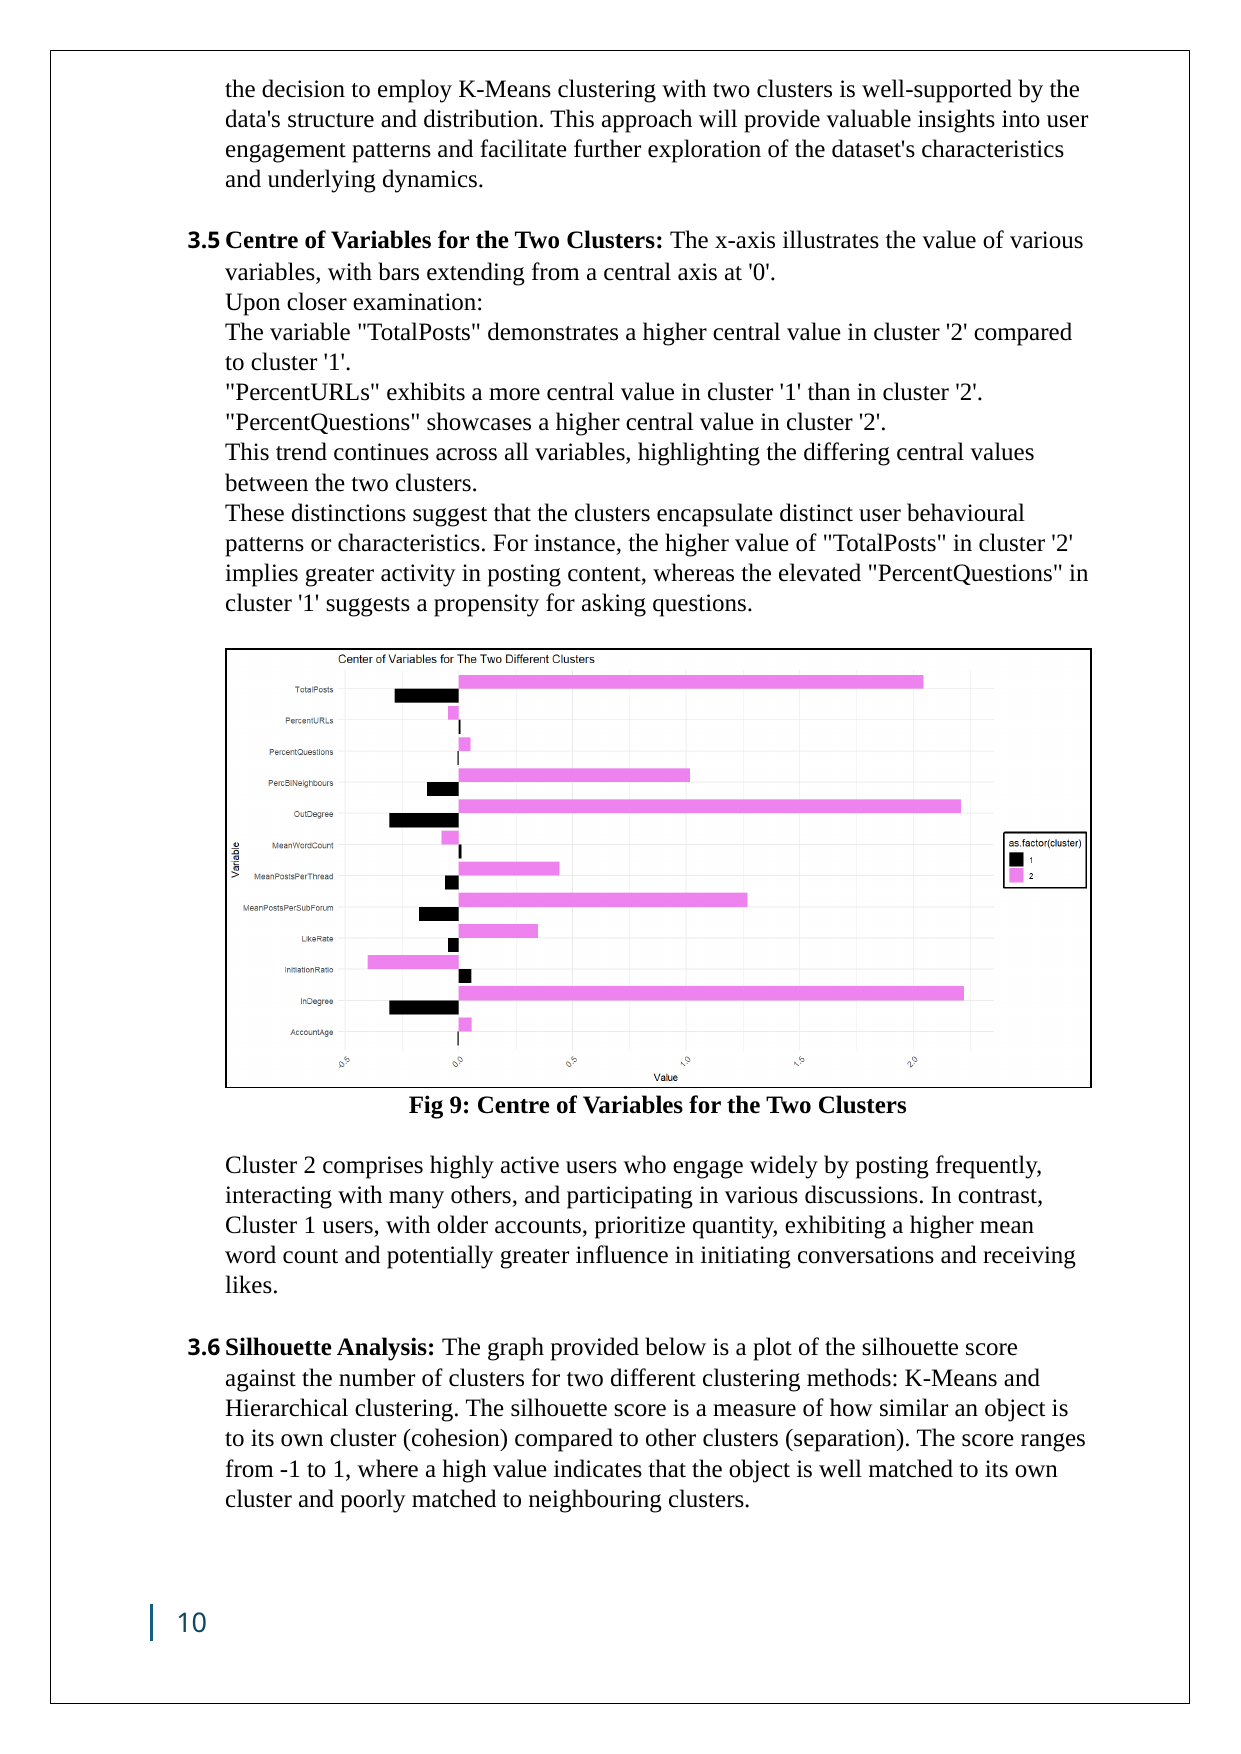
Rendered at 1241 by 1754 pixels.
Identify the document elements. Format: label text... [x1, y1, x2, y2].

list Centre of Variables for the Two Clusters: The x-axis illustrates the value of various variables, with bars extending from a central axis at '0'. [187, 224, 1090, 286]
list "PercentQuestions" showcases a higher central value in cluster '2'. [225, 407, 1090, 436]
list The variable "TotalPosts" demonstrates a higher central value in cluster '2' compared to cluster '1'. [225, 317, 1090, 376]
list This trend continues across all variables, highlighting the differing central values between the two clusters. [225, 437, 1090, 496]
list Silhouette Analysis: The graph provided below is a plot of the silhouette score against the number of clusters for two different clustering methods: K-Means and Hierarchical clustering. The silhouette score is a measure of how similar an object is to its own cluster (cohesion) compared to other clusters (separation). The score ranges from -1 to 1, where a high value indicates that the object is well matched to its own cluster and poorly matched to neighbouring clusters. [187, 1331, 1090, 1512]
list Fig 9: Centre of Variables for the Two Clusters [225, 1090, 1090, 1119]
list "PercentURLs" exhibits a more central value in cluster '1' than in cluster '2'. [225, 377, 1090, 406]
list These distinctions suggest that the clusters encapsulate distinct user behavioural patterns or characteristics. For instance, the higher value of "TotalPosts" in cluster '2' implies greater activity in posting content, whereas the elevated "PercentQuestions" in cluster '1' suggests a propensity for asking questions. [225, 498, 1090, 617]
list the decision to employ K-Means clustering with two clusters is well-supported by the data's structure and distribution. This approach will provide valuable insights into user engagement patterns and facilitate further exploration of the dataset's characteristics and underlying dynamics. [187, 74, 1090, 193]
list Upon closer examination: [225, 287, 1090, 316]
list Cluster 2 comprises highly active users who engage widely by posting frequently, interacting with many others, and participating in various discussions. In contrast, Cluster 1 users, with older accounts, prioritize quantity, exhibiting a higher mean word count and potentially greater influence in initiating conversations and receiving likes. [225, 1150, 1090, 1299]
